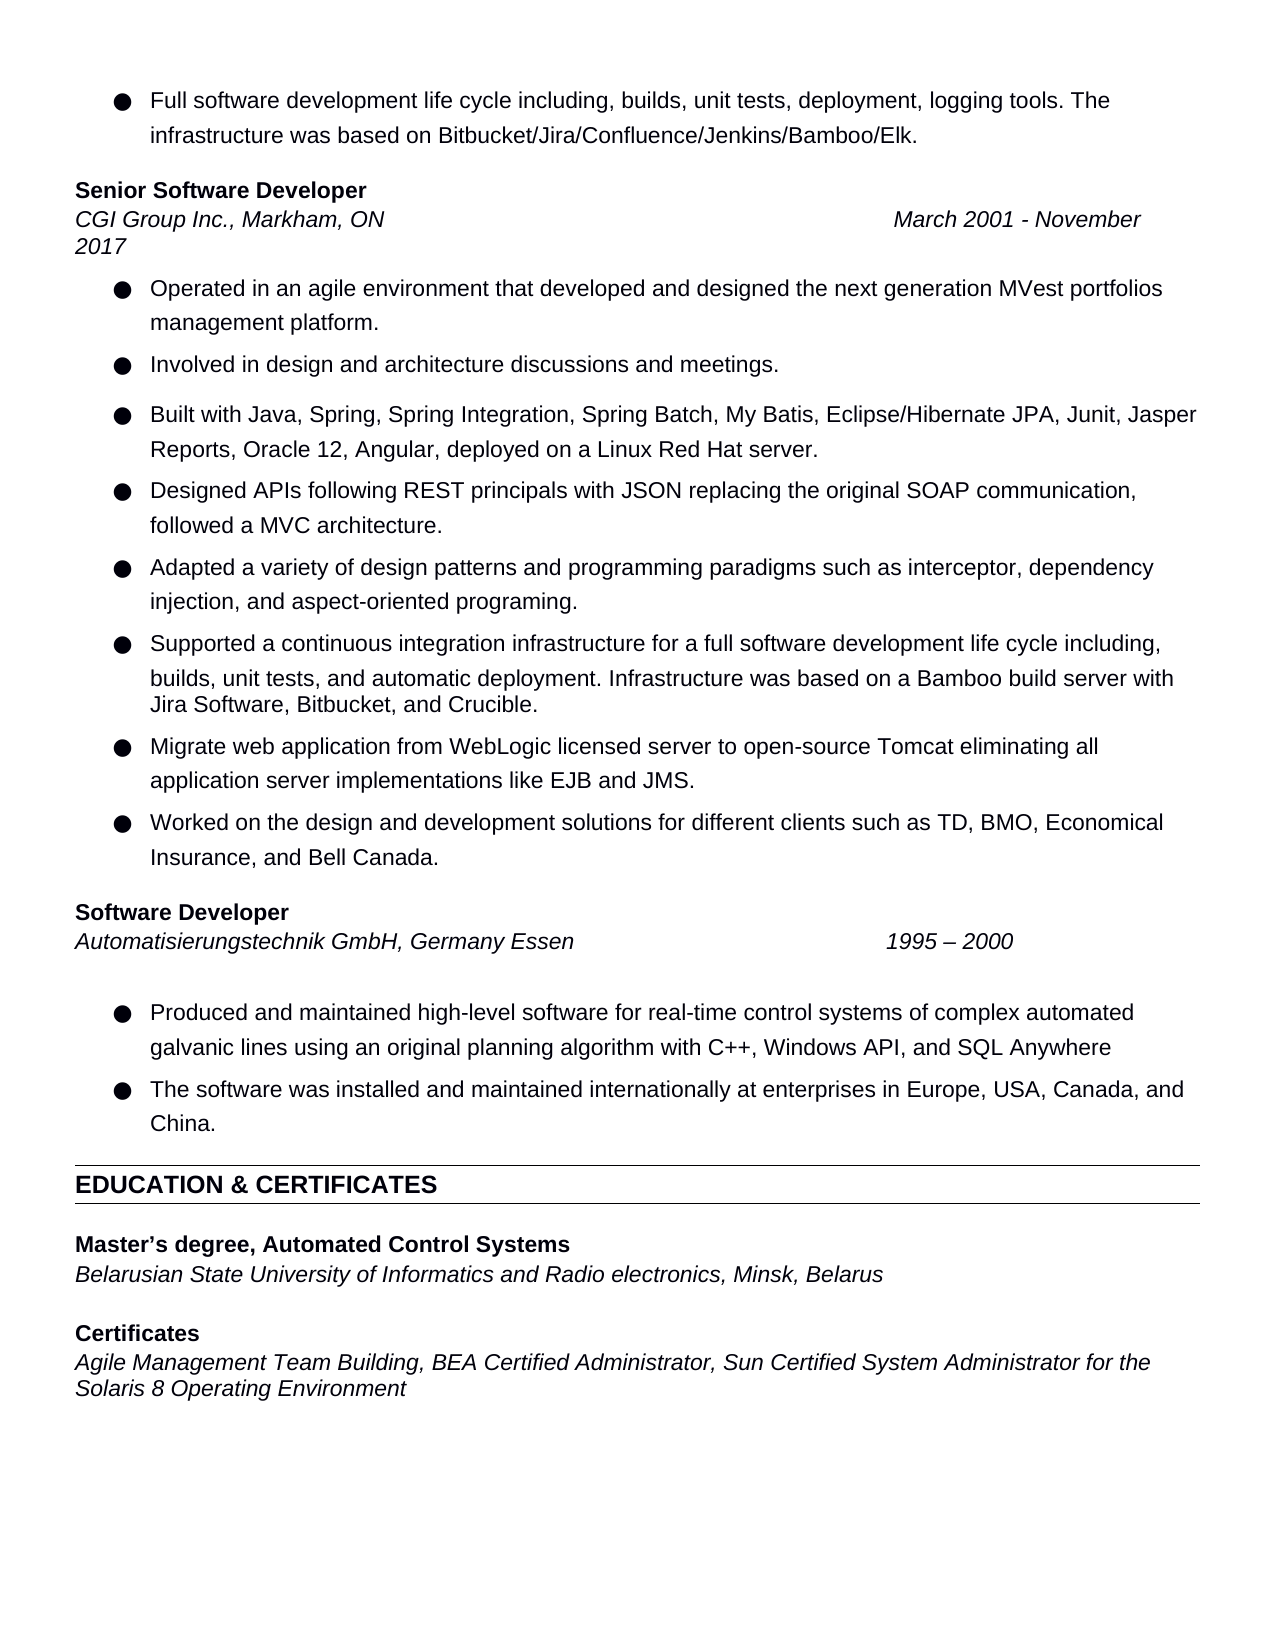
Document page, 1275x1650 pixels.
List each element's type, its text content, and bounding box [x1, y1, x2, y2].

list The software was installed and maintained internationally at enterprises in Europe, USA, Canada, and China. [112, 1063, 1200, 1137]
text Belarusian State University of Informatics and Radio electronics, Minsk, Belarus [75, 1261, 1200, 1287]
text Senior Software Developer [75, 177, 1200, 203]
list Involved in design and architecture discussions and meetings. [112, 338, 1200, 386]
list Full software development life cycle including, builds, unit tests, deployment, logging tools. The infrastructure was based on Bitbucket/Jira/Confluence/Jenkins/Bamboo/Elk. [112, 75, 1200, 148]
list Adapted a variety of design patterns and programming paradigms such as interceptor, dependency injection, and aspect-oriented programing. [112, 541, 1200, 614]
text Agile Management Team Building, BEA Certified Administrator, Sun Certified System Administrator for the Solaris 8 Operating Environment [75, 1349, 1200, 1402]
text Software Developer [75, 899, 1200, 925]
list Produced and maintained high-level software for real-time control systems of complex automated galvanic lines using an original planning algorithm with C++, Windows API, and SQL Anywhere [112, 987, 1200, 1060]
list Supported a continuous integration infrastructure for a full software development life cycle including, builds, unit tests, and automatic deployment. Infrastructure was based on a Bamboo build server with Jira Software, Bitbucket, and Crucible. [112, 618, 1200, 717]
list Operated in an agile environment that developed and designed the next generation MVest portfolios management platform. [112, 262, 1200, 336]
text CGI Group Inc., Markham, ON March 2001 - November 2017 [75, 206, 1200, 259]
text Master’s degree, Automated Control Systems [75, 1207, 1200, 1258]
list Built with Java, Spring, Spring Integration, Spring Batch, My Batis, Eclipse/Hibernate JPA, Junit, Jasper Reports, Oracle 12, Angular, deployed on a Linux Red Hat server. [112, 388, 1200, 462]
text Automatisierungstechnik GmbH, Germany Essen 1995 – 2000 [75, 928, 1200, 954]
list Designed APIs following REST principals with JSON replacing the original SOAP communication, followed a MVC architecture. [112, 465, 1200, 538]
text EDUCATION & CERTIFICATES [75, 1166, 1200, 1203]
list Migrate web application from WebLogic licensed server to open-source Tomcat eliminating all application server implementations like EJB and JMS. [112, 720, 1200, 794]
list Worked on the design and development solutions for different clients such as TD, BMO, Economical Insurance, and Bell Canada. [112, 797, 1200, 870]
text Certificates [75, 1319, 1200, 1346]
